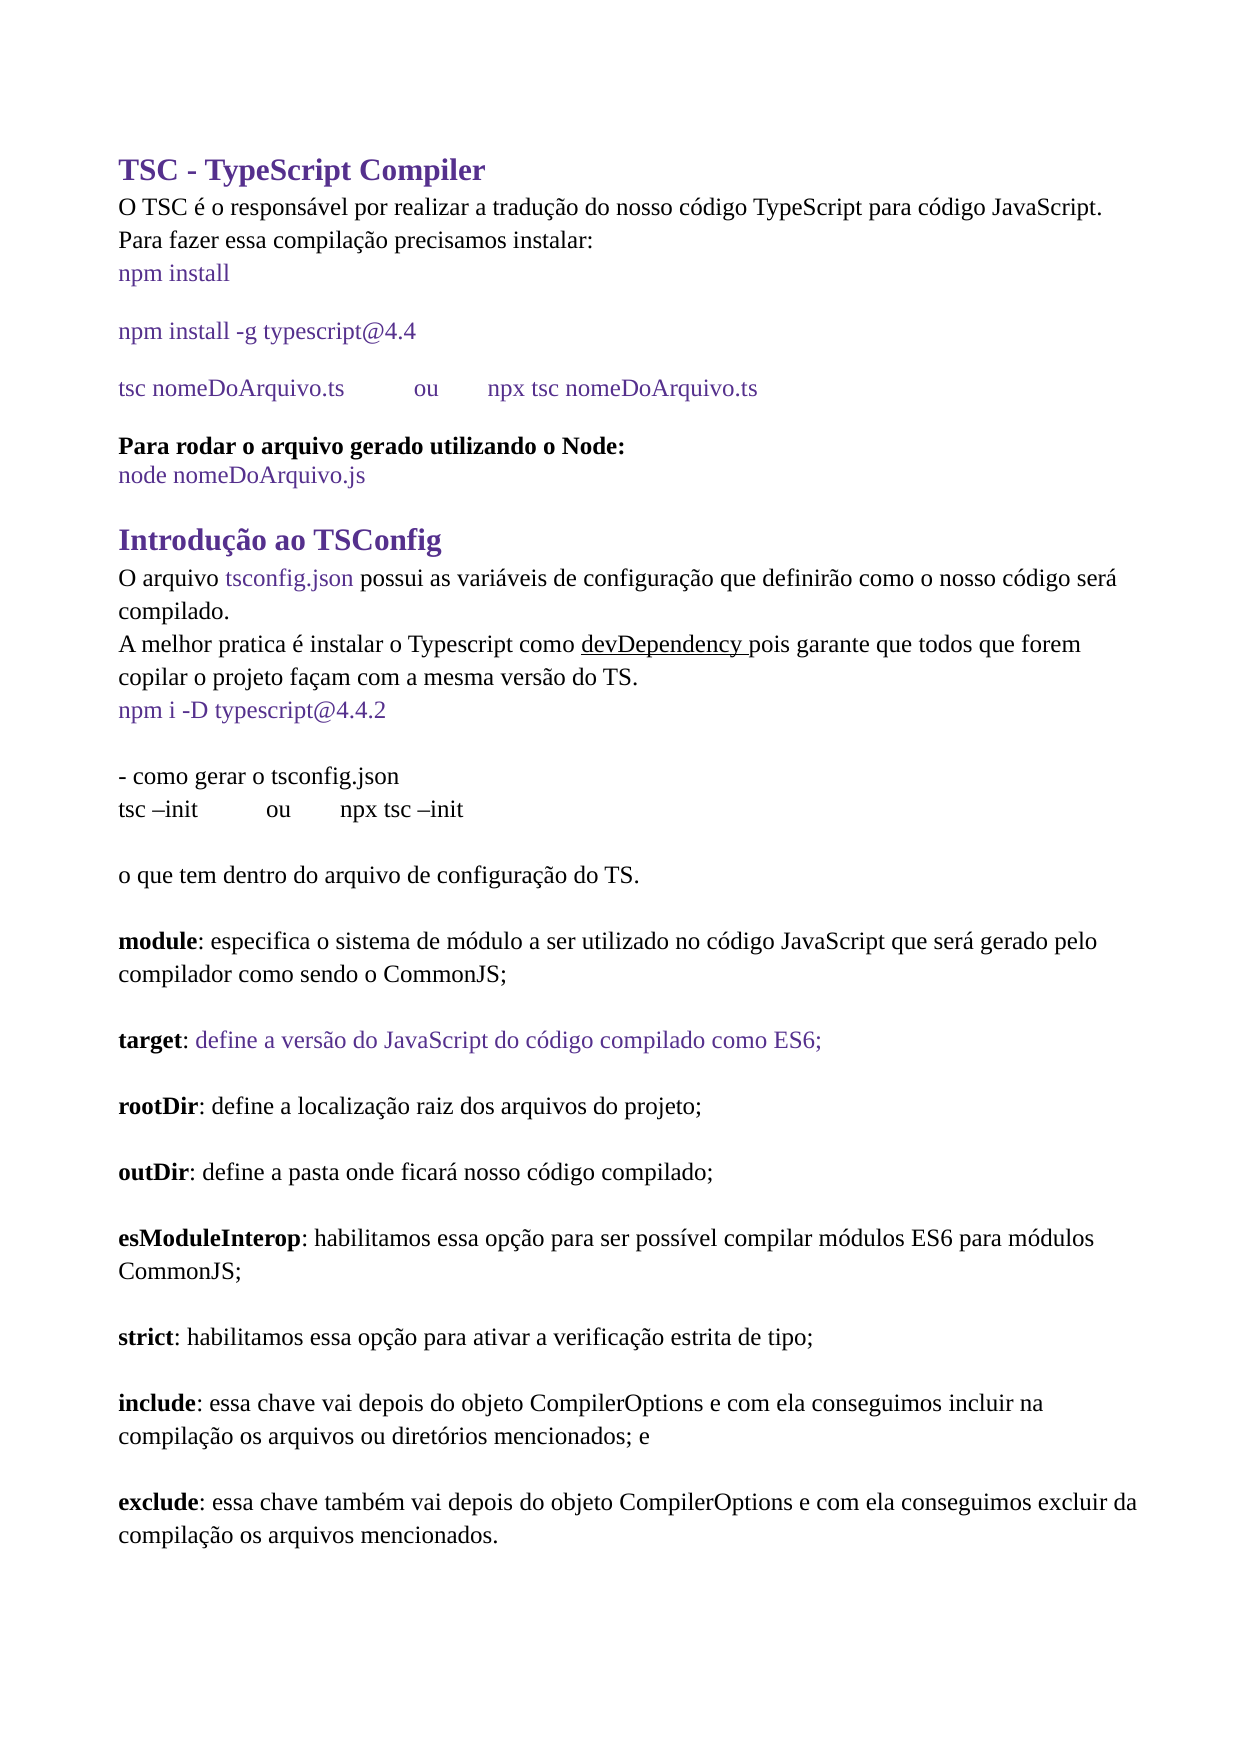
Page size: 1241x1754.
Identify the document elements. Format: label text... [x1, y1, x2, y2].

text strict: habilitamos essa opção para ativar a verificação estrita de tipo; [118, 1322, 1151, 1384]
text node nomeDoArquivo.js [118, 460, 1151, 488]
text module: especifica o sistema de módulo a ser utilizado no código JavaScript que será gerado pelo compilador como sendo o CommonJS; [118, 926, 1151, 1021]
text exclude: essa chave também vai depois do objeto CompilerOptions e com ela conseguimos excluir da compilação os arquivos mencionados. [118, 1487, 1151, 1549]
text esModuleInterop: habilitamos essa opção para ser possível compilar módulos ES6 para módulos CommonJS; [118, 1223, 1151, 1318]
text Introdução ao TSConfig [118, 521, 1151, 557]
text TSC - TypeScript Compiler [118, 151, 1151, 187]
text Para fazer essa compilação precisamos instalar: [118, 225, 1151, 254]
text O arquivo tsconfig.json possui as variáveis de configuração que definirão como o nosso código será compilado. [118, 563, 1151, 624]
text - como gerar o tsconfig.json [118, 761, 1151, 789]
text tsc –init ou npx tsc –init [118, 794, 1151, 823]
text include: essa chave vai depois do objeto CompilerOptions e com ela conseguimos incluir na compilação os arquivos ou diretórios mencionados; e [118, 1388, 1151, 1483]
text npm install [118, 258, 1151, 287]
text Para rodar o arquivo gerado utilizando o Node: [118, 431, 1151, 460]
text tsc nomeDoArquivo.ts ou npx tsc nomeDoArquivo.ts [118, 373, 1151, 402]
text target: define a versão do JavaScript do código compilado como ES6; [118, 1025, 1151, 1087]
text rootDir: define a localização raiz dos arquivos do projeto; [118, 1091, 1151, 1153]
text A melhor pratica é instalar o Typescript como devDependency pois garante que todos que forem copilar o projeto façam com a mesma versão do TS. npm i -D typescript@4.4.2 [118, 629, 1151, 723]
text npm install -g typescript@4.4 [118, 316, 1151, 345]
text o que tem dentro do arquivo de configuração do TS. [118, 860, 1151, 889]
text O TSC é o responsável por realizar a tradução do nosso código TypeScript para código JavaScript. [118, 192, 1151, 221]
text outDir: define a pasta onde ficará nosso código compilado; [118, 1157, 1151, 1219]
